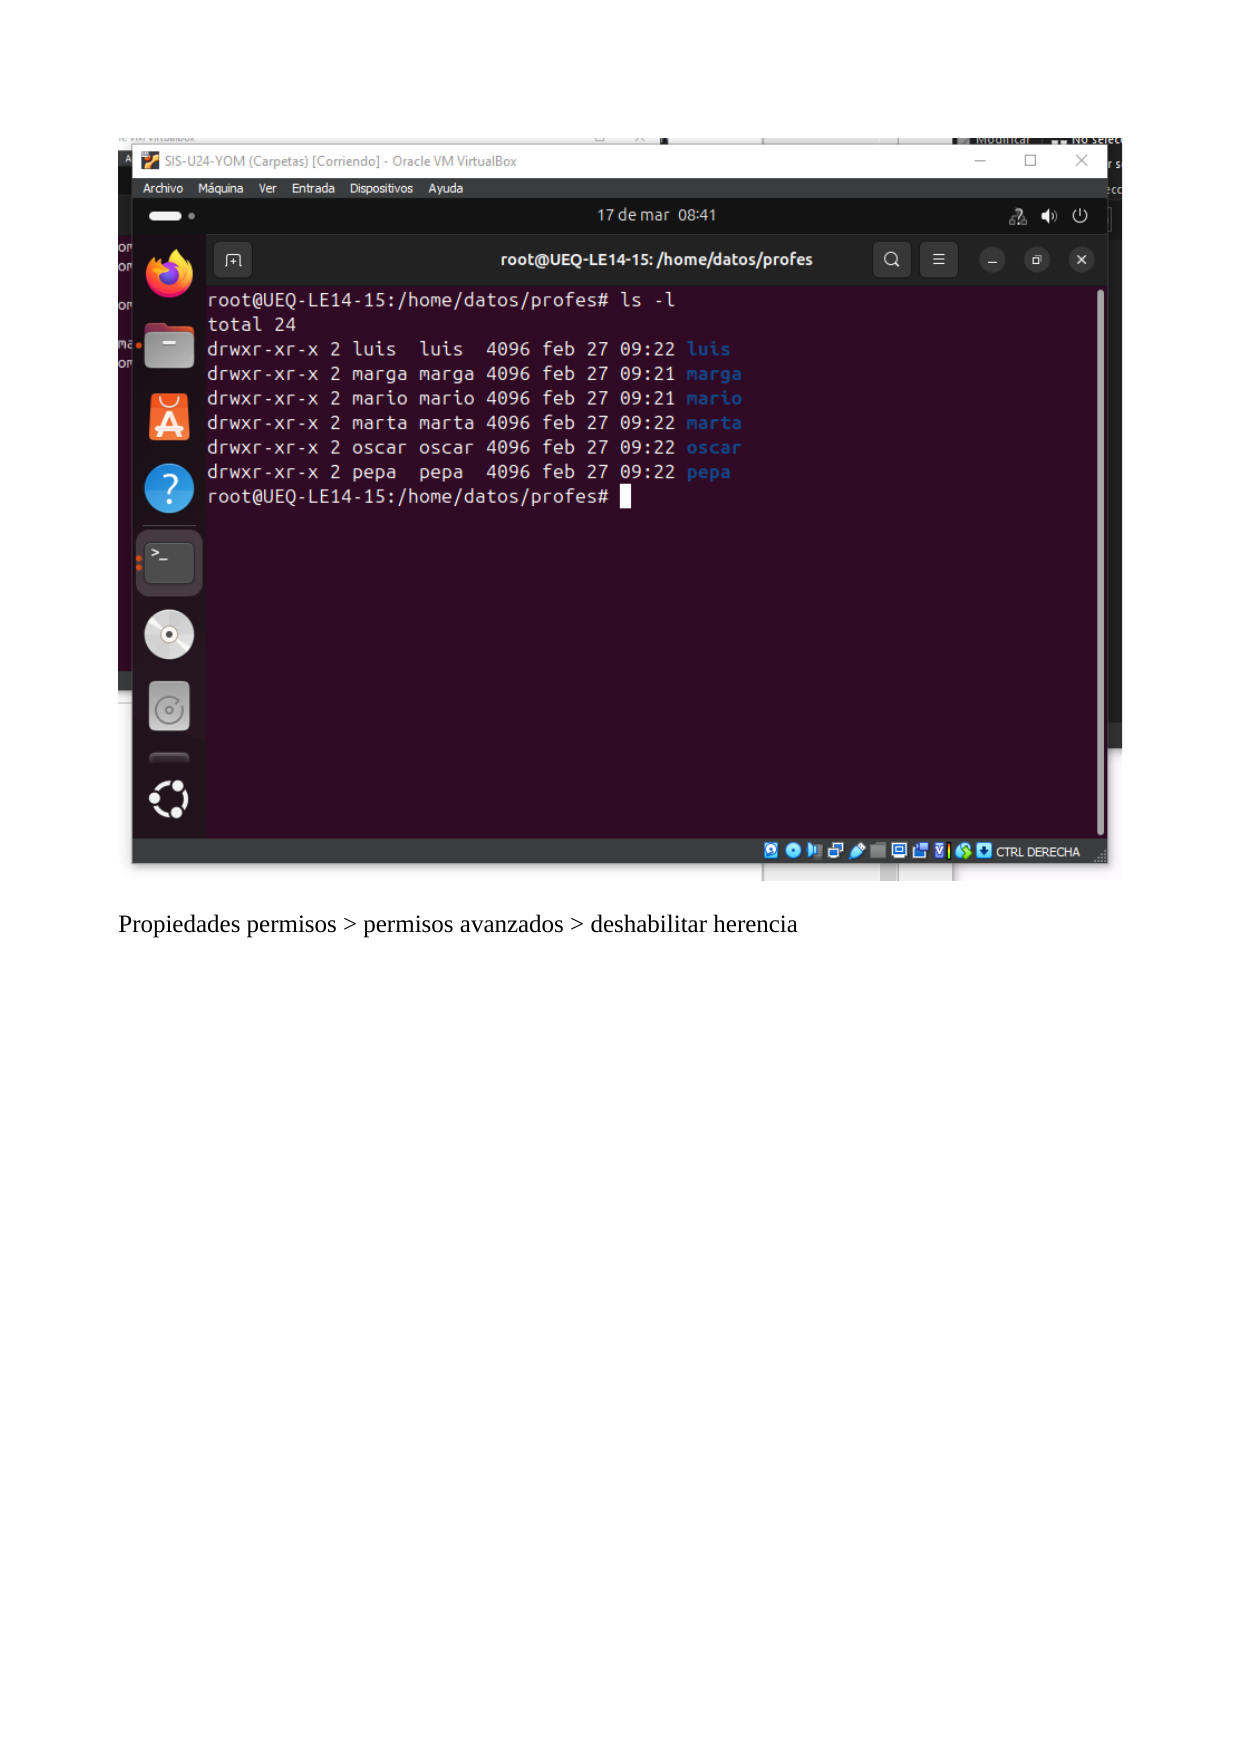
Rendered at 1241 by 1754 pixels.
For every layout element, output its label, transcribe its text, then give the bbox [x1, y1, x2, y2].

text Propiedades permisos > permisos avanzados > deshabilitar herencia [118, 909, 1122, 938]
picture [118, 138, 1123, 881]
